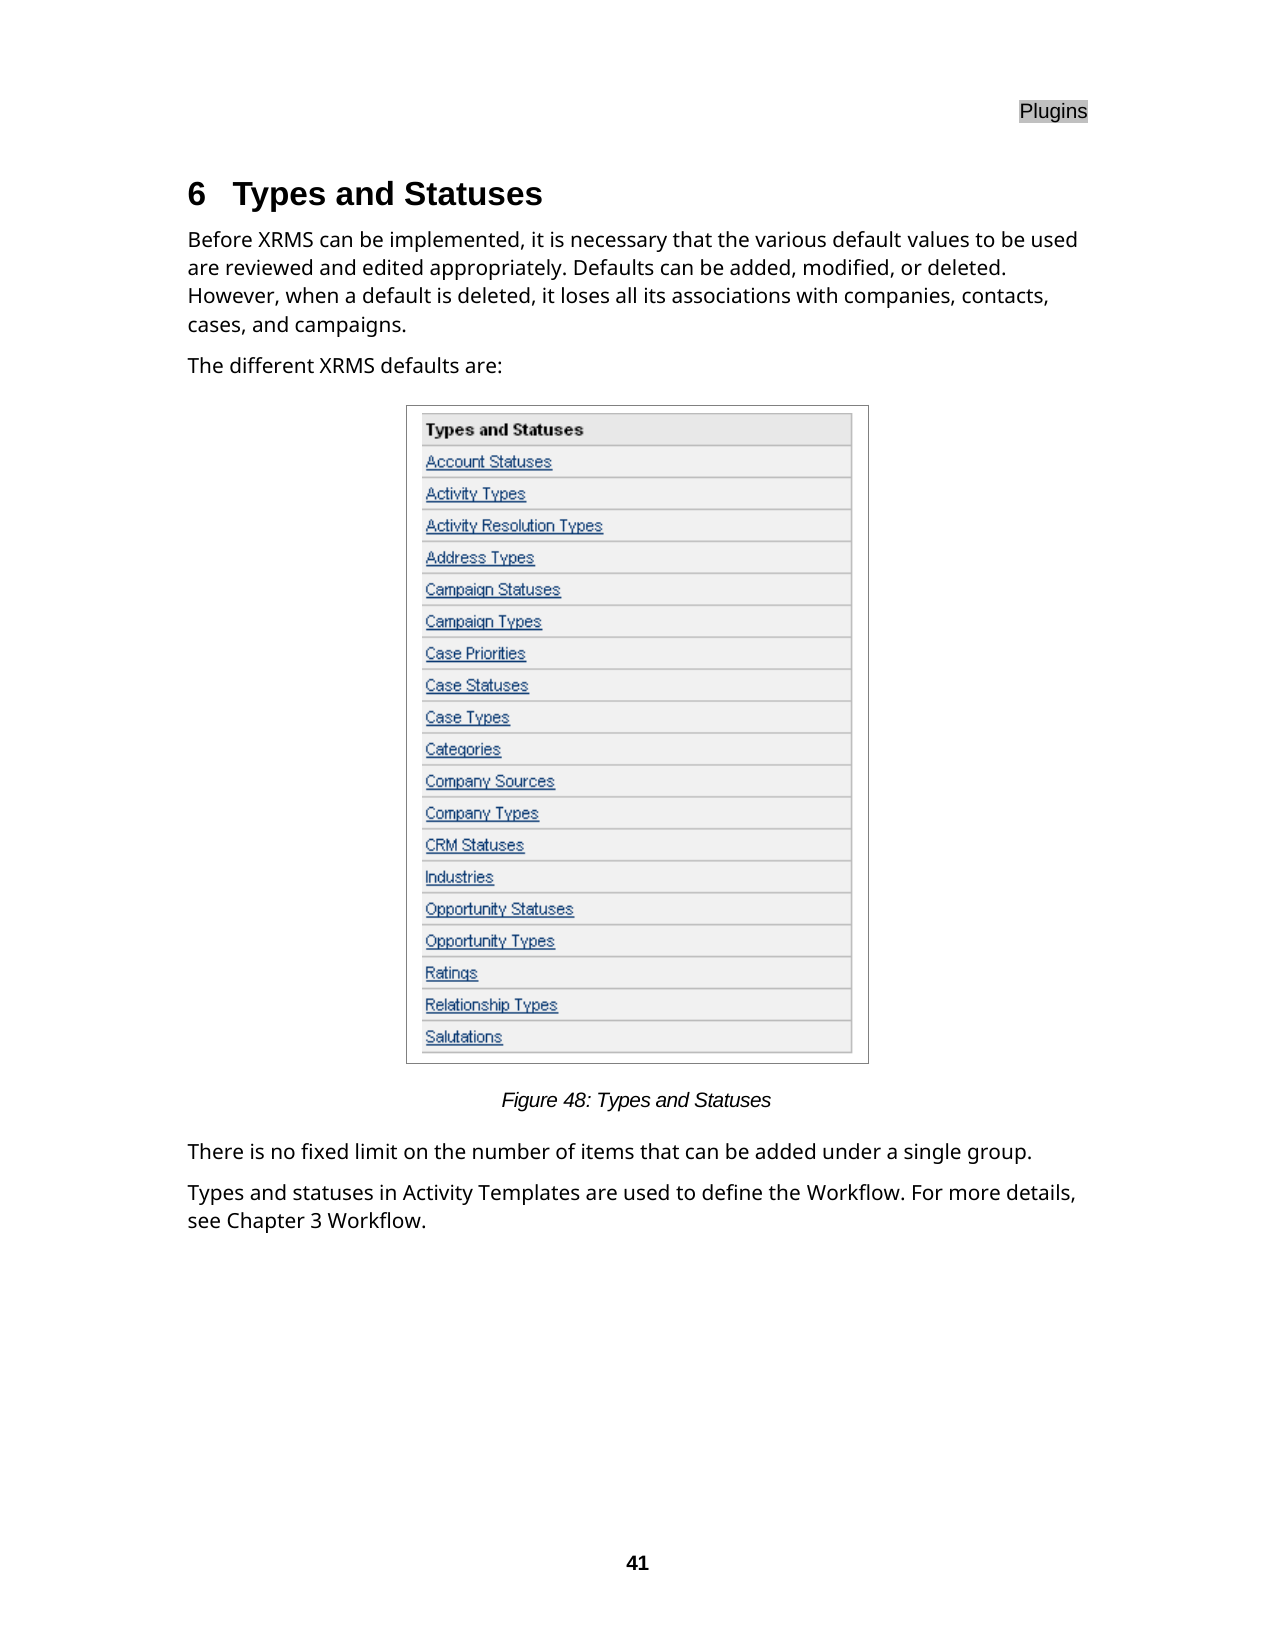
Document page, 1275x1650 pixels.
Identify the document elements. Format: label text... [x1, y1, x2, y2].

text Before XRMS can be implemented, it is necessary that the various default values to be used are reviewed and edited appropriately. Defaults can be added, modified, or deleted. However, when a default is deleted, it loses all its associations with companies, contacts, cases, and campaigns. [187, 225, 1087, 338]
picture [422, 413, 853, 1055]
text Figure 48: Types and Statuses [187, 1089, 1087, 1112]
text The different XRMS defaults are: [187, 351, 1087, 379]
text There is no fixed limit on the number of items that can be added under a single group. [187, 1137, 1087, 1166]
subtitle Types and Statuses [187, 175, 1087, 212]
text Types and statuses in Activity Templates are used to define the Workflow. For more details, see Chapter 3 Workflow. [187, 1178, 1087, 1235]
